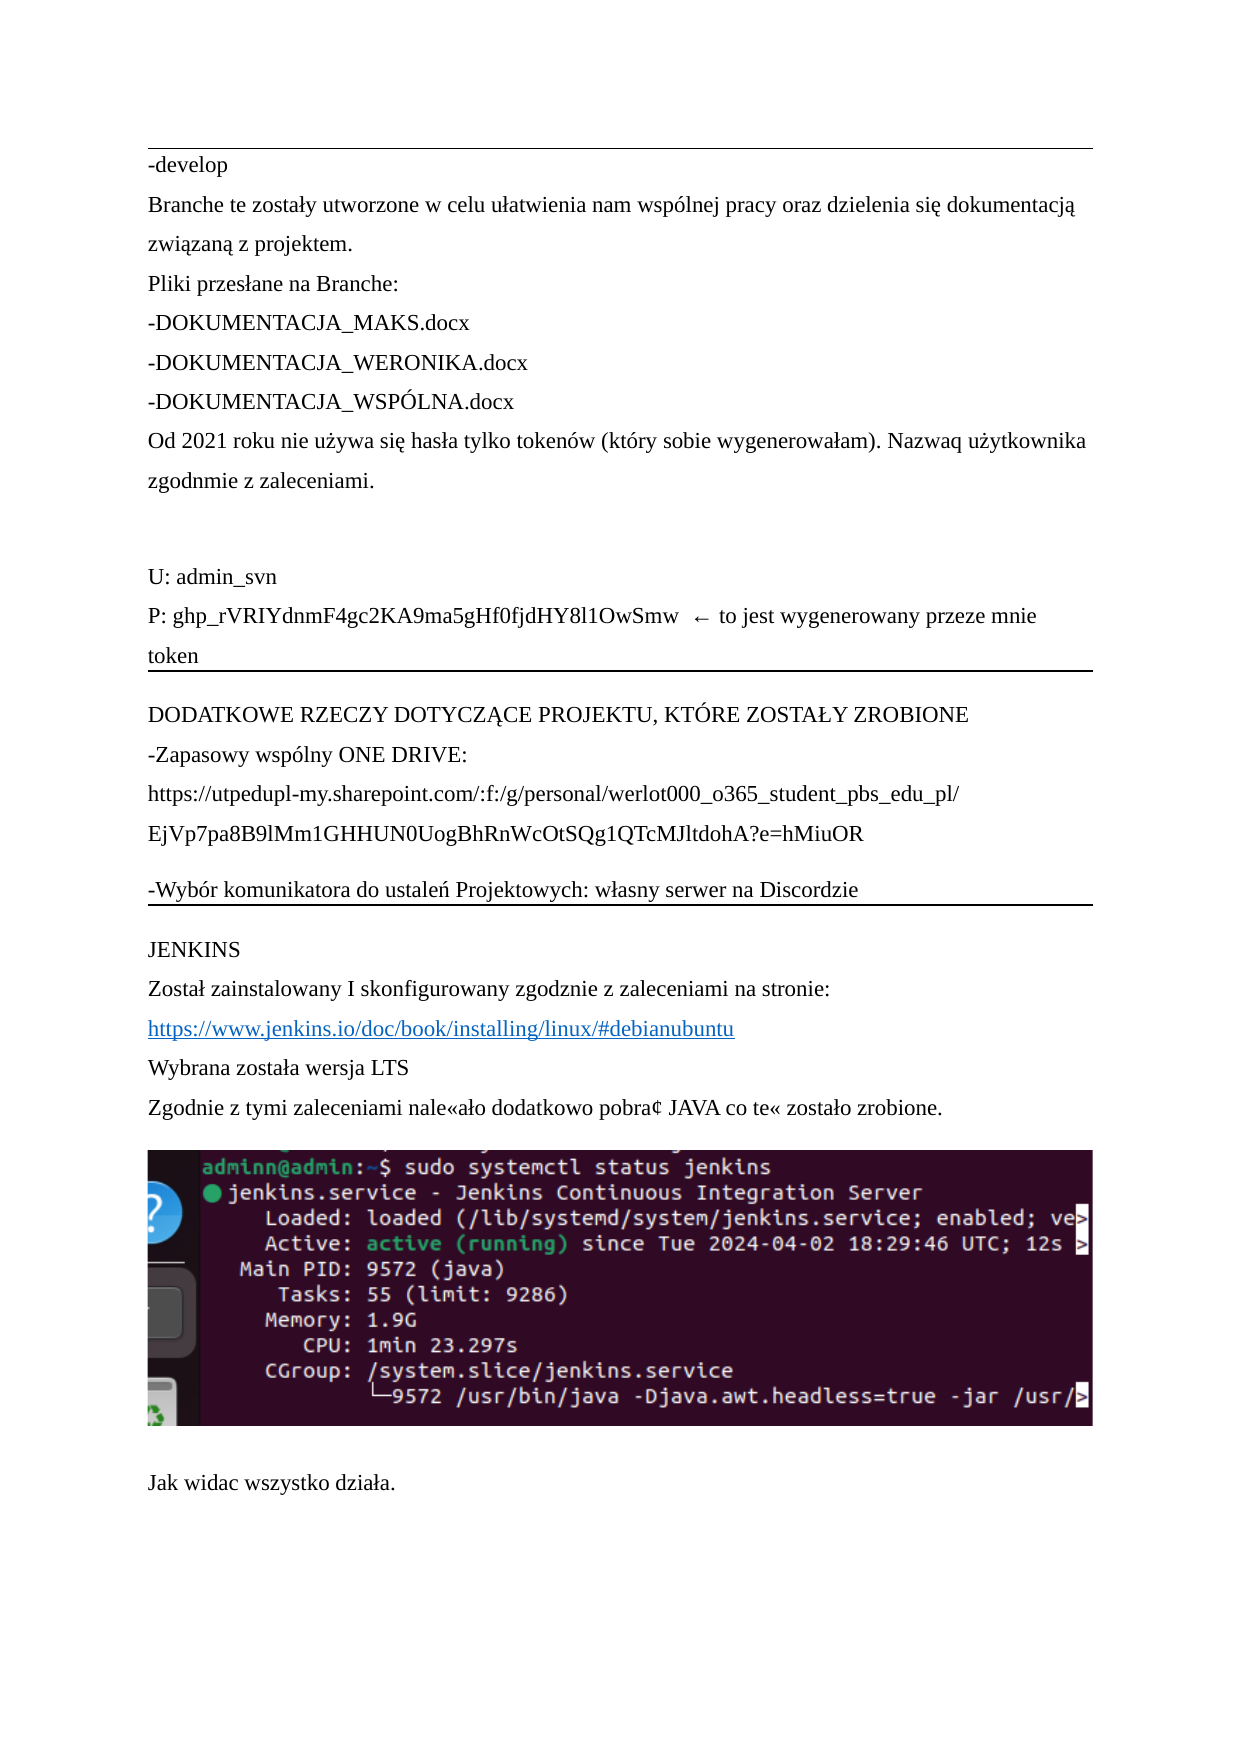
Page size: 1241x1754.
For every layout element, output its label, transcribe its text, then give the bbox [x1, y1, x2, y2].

text Jak widac wszystko działa. [148, 1426, 1093, 1495]
picture [147, 1150, 1093, 1426]
text U: admin_svn P: 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 ← to jest wygenerowany przeze mnie token [148, 519, 1093, 670]
text JENKINS Został zainstalowany I skonfigurowany zgodznie z zaleceniami na stronie: https://www.jenkins.io/doc/book/installing/linux/#debianubuntu Wybrana została wersja LTS Zgodnie z tymi zaleceniami nale«ało dodatkowo pobra¢ JAVA co te« zostało zrobione. [148, 936, 1093, 1120]
text -Wybór komunikatora do ustaleń Projektowych: własny serwer na Discordzie [148, 876, 1093, 904]
text -develop Branche te zostały utworzone w celu ułatwienia nam wspólnej pracy oraz dzielenia się dokumentacją związaną z projektem. Pliki przesłane na Branche: -DOKUMENTACJA_MAKS.docx -DOKUMENTACJA_WERONIKA.docx -DOKUMENTACJA_WSPÓLNA.docx Od 2021 roku nie używa się hasła tylko tokenów (który sobie wygenerowałam). Nazwaq użytkownika zgodnmie z zaleceniami. [148, 149, 1093, 493]
text DODATKOWE RZECZY DOTYCZĄCE PROJEKTU, KTÓRE ZOSTAŁY ZROBIONE -Zapasowy wspólny ONE DRIVE: https://utpedupl-my.sharepoint.com/:f:/g/personal/werlot000_o365_student_pbs_edu_pl/EjVp7pa8B9lMm1GHHUN0UogBhRnWcOtSQg1QTcMJltdohA?e=hMiuOR [148, 701, 1093, 846]
